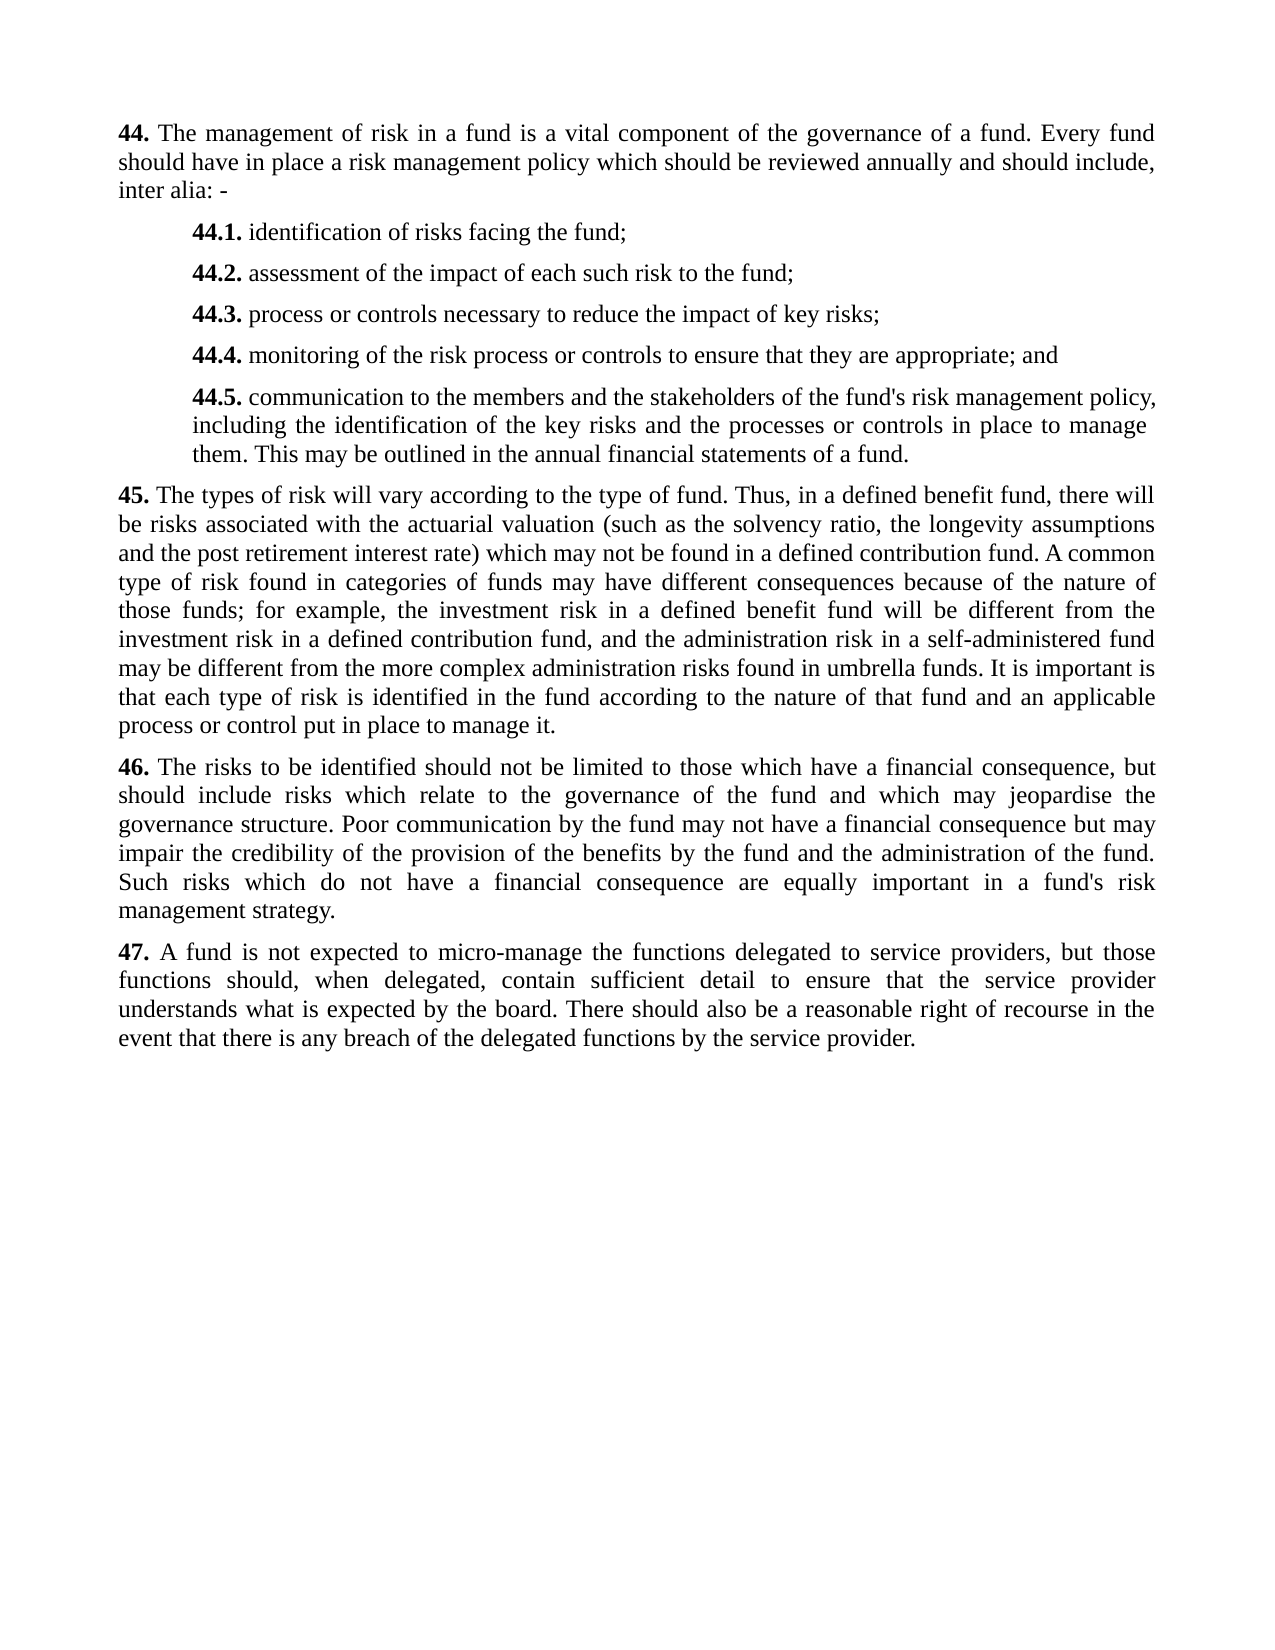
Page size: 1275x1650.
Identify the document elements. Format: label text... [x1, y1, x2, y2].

text 44.4. monitoring of the risk process or controls to ensure that they are appropriate; and [118, 341, 1157, 369]
text 44.2. assessment of the impact of each such risk to the fund; [118, 258, 1157, 287]
text 47. A fund is not expected to micro-manage the functions delegated to service providers, but those functions should, when delegated, contain sufficient detail to ensure that the service provider understands what is expected by the board. There should also be a reasonable right of recourse in the event that there is any breach of the delegated functions by the service provider. [118, 937, 1157, 1052]
text 45. The types of risk will vary according to the type of fund. Thus, in a defined benefit fund, there will be risks associated with the actuarial valuation (such as the solvency ratio, the longevity assumptions and the post retirement interest rate) which may not be found in a defined contribution fund. A common type of risk found in categories of funds may have different consequences because of the nature of those funds; for example, the investment risk in a defined benefit fund will be different from the investment risk in a defined contribution fund, and the administration risk in a self-administered fund may be different from the more complex administration risks found in umbrella funds. It is important is that each type of risk is identified in the fund according to the nature of that fund and an applicable process or control put in place to manage it. [118, 481, 1157, 739]
text 44. The management of risk in a fund is a vital component of the governance of a fund. Every fund should have in place a risk management policy which should be reviewed annually and should include, inter alia: - [118, 118, 1157, 204]
text 44.3. process or controls necessary to reduce the impact of key risks; [118, 299, 1157, 328]
text 44.1. identification of risks facing the fund; [118, 217, 1157, 246]
text 44.5. communication to the members and the stakeholders of the fund's risk management policy, including the identification of the key risks and the processes or controls in place to manage them. This may be outlined in the annual financial statements of a fund. [118, 382, 1157, 468]
text 46. The risks to be identified should not be limited to those which have a financial consequence, but should include risks which relate to the governance of the fund and which may jeopardise the governance structure. Poor communication by the fund may not have a financial consequence but may impair the credibility of the provision of the benefits by the fund and the administration of the fund. Such risks which do not have a financial consequence are equally important in a fund's risk management strategy. [118, 752, 1157, 924]
